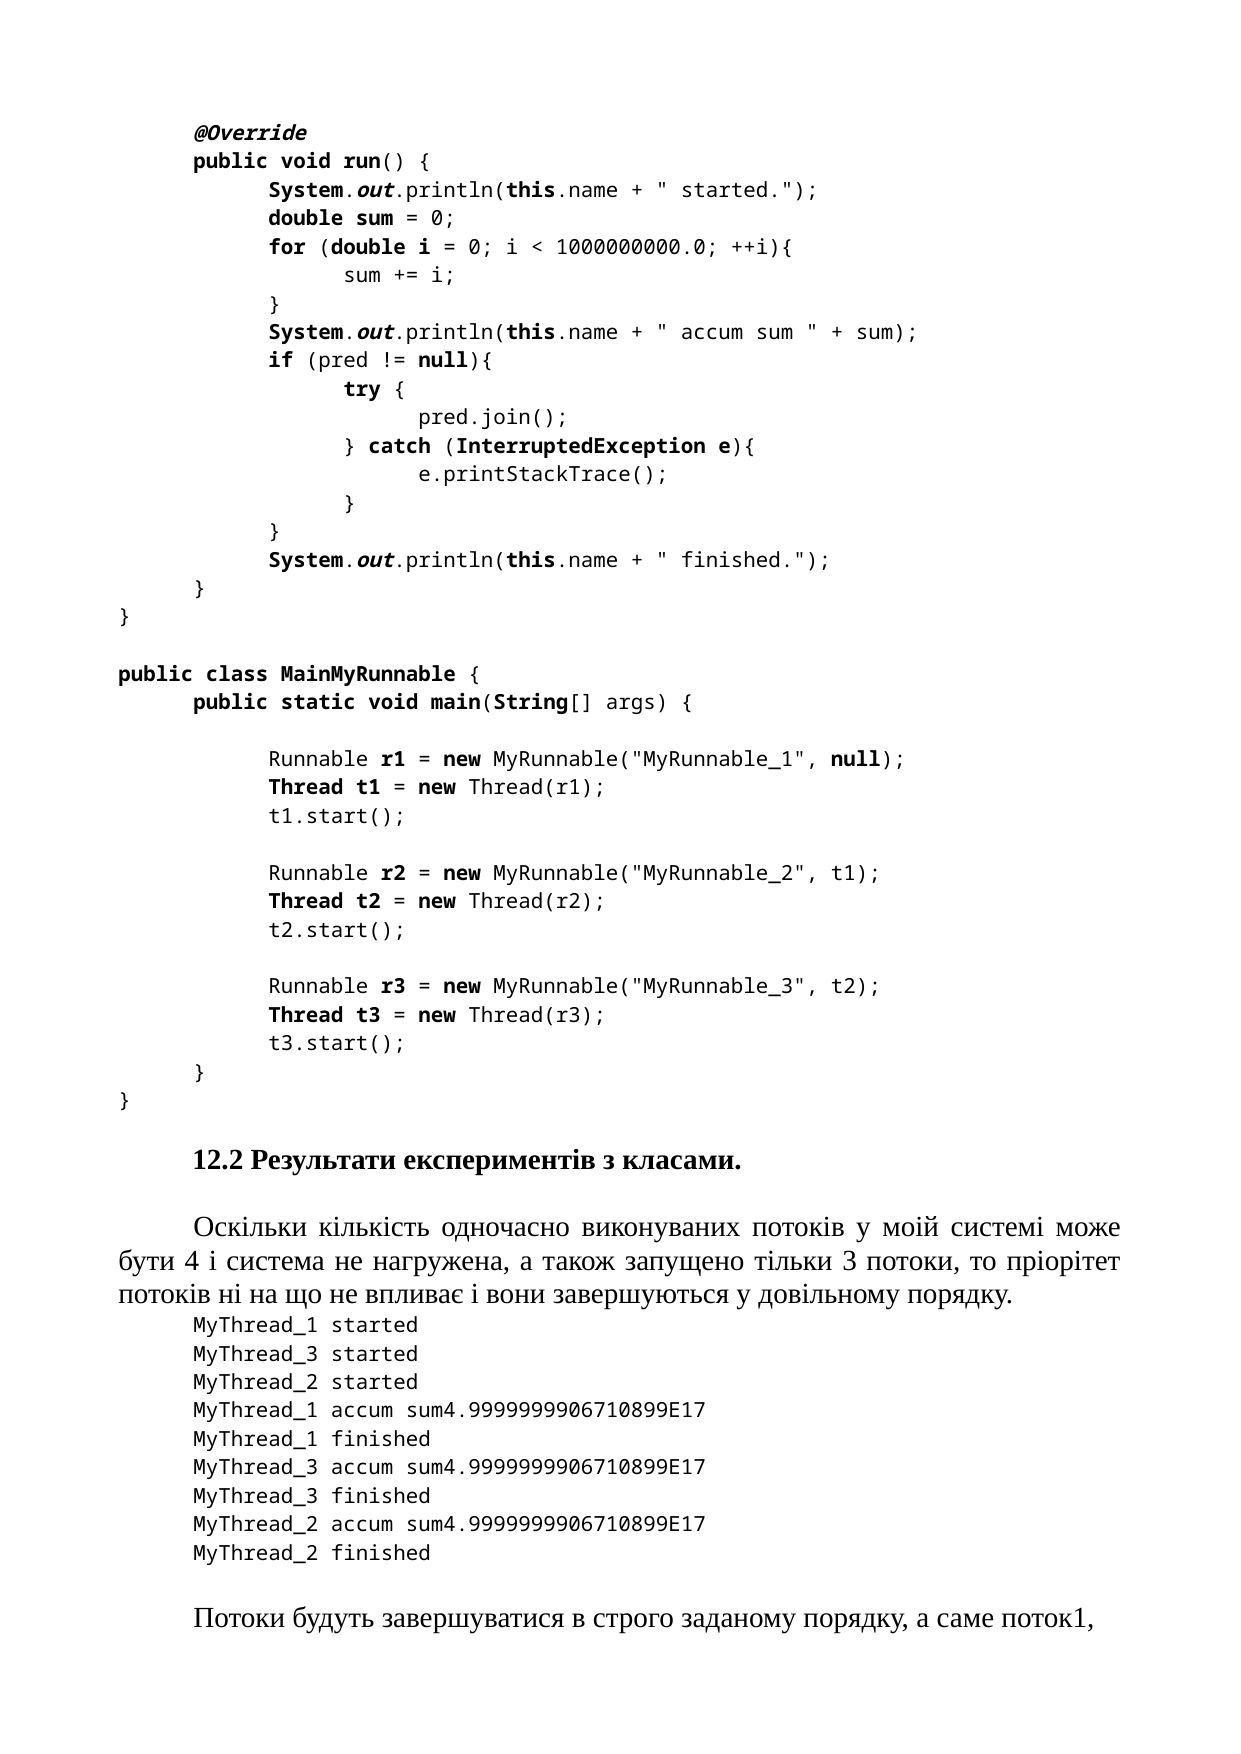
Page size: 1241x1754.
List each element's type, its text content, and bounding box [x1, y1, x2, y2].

text MyThread_2 finished [193, 1538, 1122, 1566]
text public void run() { [118, 147, 1122, 175]
text Thread t3 = new Thread(r3); [118, 1000, 1122, 1028]
text MyThread_3 finished [193, 1481, 1122, 1509]
text Оскільки кількість одночасно виконуваних потоків у моій системі може бути 4 і система не нагружена, а також запущено тільки 3 потоки, то пріорітет потоків ні на що не впливає і вони завершуються у довільному порядку. [118, 1209, 1122, 1310]
text } [118, 1057, 1122, 1085]
text } [118, 602, 1122, 630]
text } [118, 289, 1122, 317]
text sum += i; [118, 260, 1122, 289]
text MyThread_2 started [193, 1367, 1122, 1396]
text double sum = 0; [118, 203, 1122, 232]
text MyThread_1 finished [193, 1424, 1122, 1452]
text Runnable r2 = new MyRunnable("MyRunnable_2", t1); [118, 858, 1122, 886]
text try { [118, 374, 1122, 402]
text public static void main(String[] args) { [118, 687, 1122, 716]
text 12.2 Результати експериментів з класами. [192, 1142, 1122, 1176]
text if (pred != null){ [118, 346, 1122, 374]
text System.out.println(this.name + " finished."); [118, 545, 1122, 573]
text @Override [118, 118, 1122, 147]
text t1.start(); [118, 801, 1122, 829]
text Runnable r1 = new MyRunnable("MyRunnable_1", null); [118, 744, 1122, 772]
text t3.start(); [118, 1028, 1122, 1057]
text Runnable r3 = new MyRunnable("MyRunnable_3", t2); [118, 972, 1122, 1000]
text } catch (InterruptedException e){ [118, 431, 1122, 459]
text pred.join(); [118, 402, 1122, 431]
text } [118, 1085, 1122, 1114]
text t2.start(); [118, 915, 1122, 943]
text for (double i = 0; i < 1000000000.0; ++i){ [118, 232, 1122, 260]
text MyThread_3 accum sum4.9999999906710899E17 [193, 1452, 1122, 1481]
text Thread t1 = new Thread(r1); [118, 772, 1122, 801]
text MyThread_1 started [193, 1310, 1122, 1339]
text System.out.println(this.name + " started."); [118, 175, 1122, 203]
text public class MainMyRunnable { [118, 659, 1122, 687]
text e.printStackTrace(); [118, 459, 1122, 488]
text System.out.println(this.name + " accum sum " + sum); [118, 317, 1122, 346]
text Thread t2 = new Thread(r2); [118, 886, 1122, 915]
text MyThread_2 accum sum4.9999999906710899E17 [193, 1509, 1122, 1538]
text } [118, 488, 1122, 516]
text Потоки будуть завершуватися в строго заданому порядку, а саме поток1, [118, 1600, 1122, 1633]
text } [118, 516, 1122, 545]
text MyThread_1 accum sum4.9999999906710899E17 [193, 1396, 1122, 1424]
text MyThread_3 started [193, 1339, 1122, 1367]
text } [118, 573, 1122, 602]
